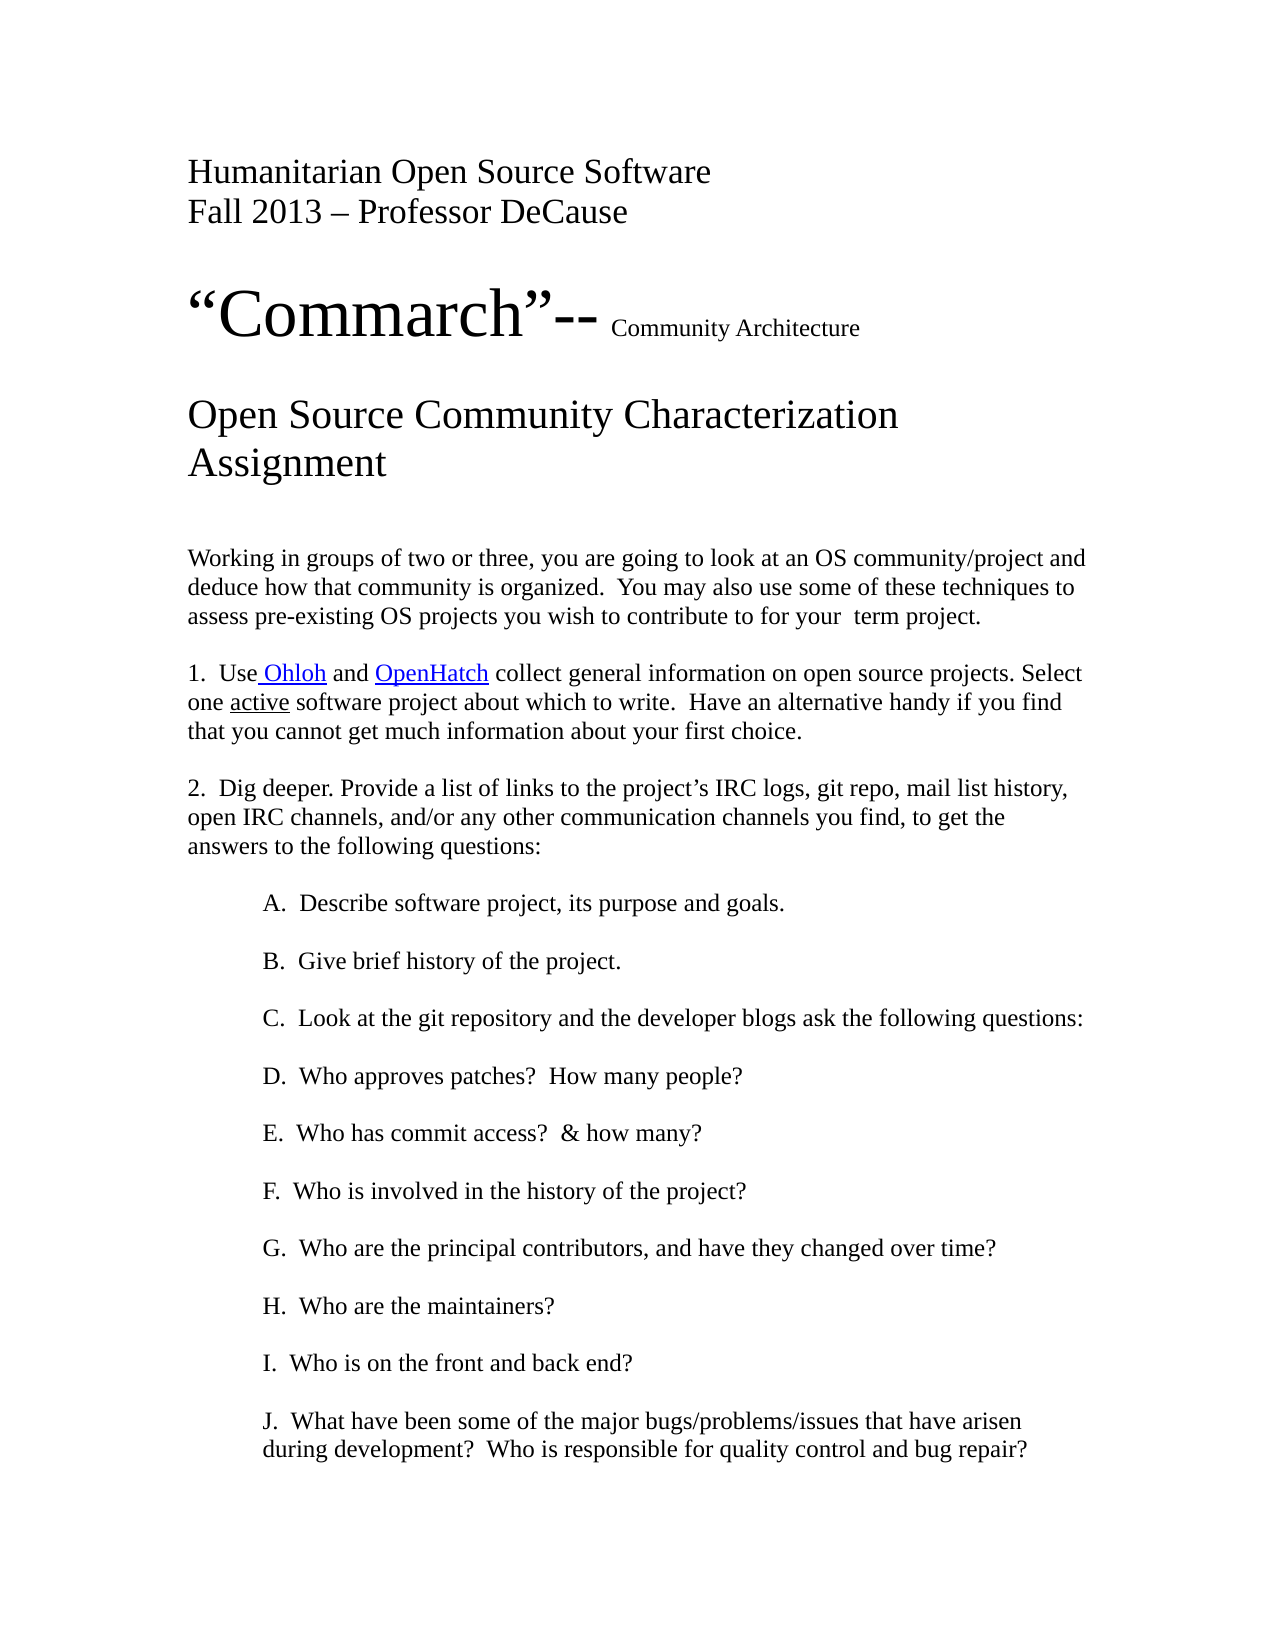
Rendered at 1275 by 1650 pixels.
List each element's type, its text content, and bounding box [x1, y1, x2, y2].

text 2. Dig deeper. Provide a list of links to the project’s IRC logs, git repo, mail list history, open IRC channels, and/or any other communication channels you find, to get the answers to the following questions: [187, 773, 1087, 859]
text Open Source Community Characterization Assignment [187, 390, 1087, 486]
text G. Who are the principal contributors, and have they changed over time? [187, 1233, 1087, 1262]
text 1. Use Ohloh and OpenHatch collect general information on open source projects. Select one active software project about which to write. Have an alternative handy if you find that you cannot get much information about your first choice. [187, 658, 1087, 744]
text Fall 2013 – Professor DeCause [187, 191, 1087, 232]
text D. Who approves patches? How many people? [187, 1061, 1087, 1089]
text Working in groups of two or three, you are going to look at an OS community/project and deduce how that community is organized. You may also use some of these techniques to assess pre-existing OS projects you wish to contribute to for your term project. [187, 543, 1087, 629]
text Humanitarian Open Source Software [187, 150, 1087, 191]
text H. Who are the maintainers? [187, 1291, 1087, 1319]
text A. Describe software project, its purpose and goals. [187, 888, 1087, 917]
text “Commarch”-- Community Architecture [187, 272, 1087, 352]
text F. Who is involved in the history of the project? [187, 1176, 1087, 1204]
text E. Who has commit access? & how many? [187, 1118, 1087, 1147]
text J. What have been some of the major bugs/problems/issues that have arisen during development? Who is responsible for quality control and bug repair? [187, 1406, 1087, 1463]
text I. Who is on the front and back end? [187, 1348, 1087, 1377]
text C. Look at the git repository and the developer blogs ask the following questions: [187, 1003, 1087, 1032]
text B. Give brief history of the project. [187, 946, 1087, 974]
